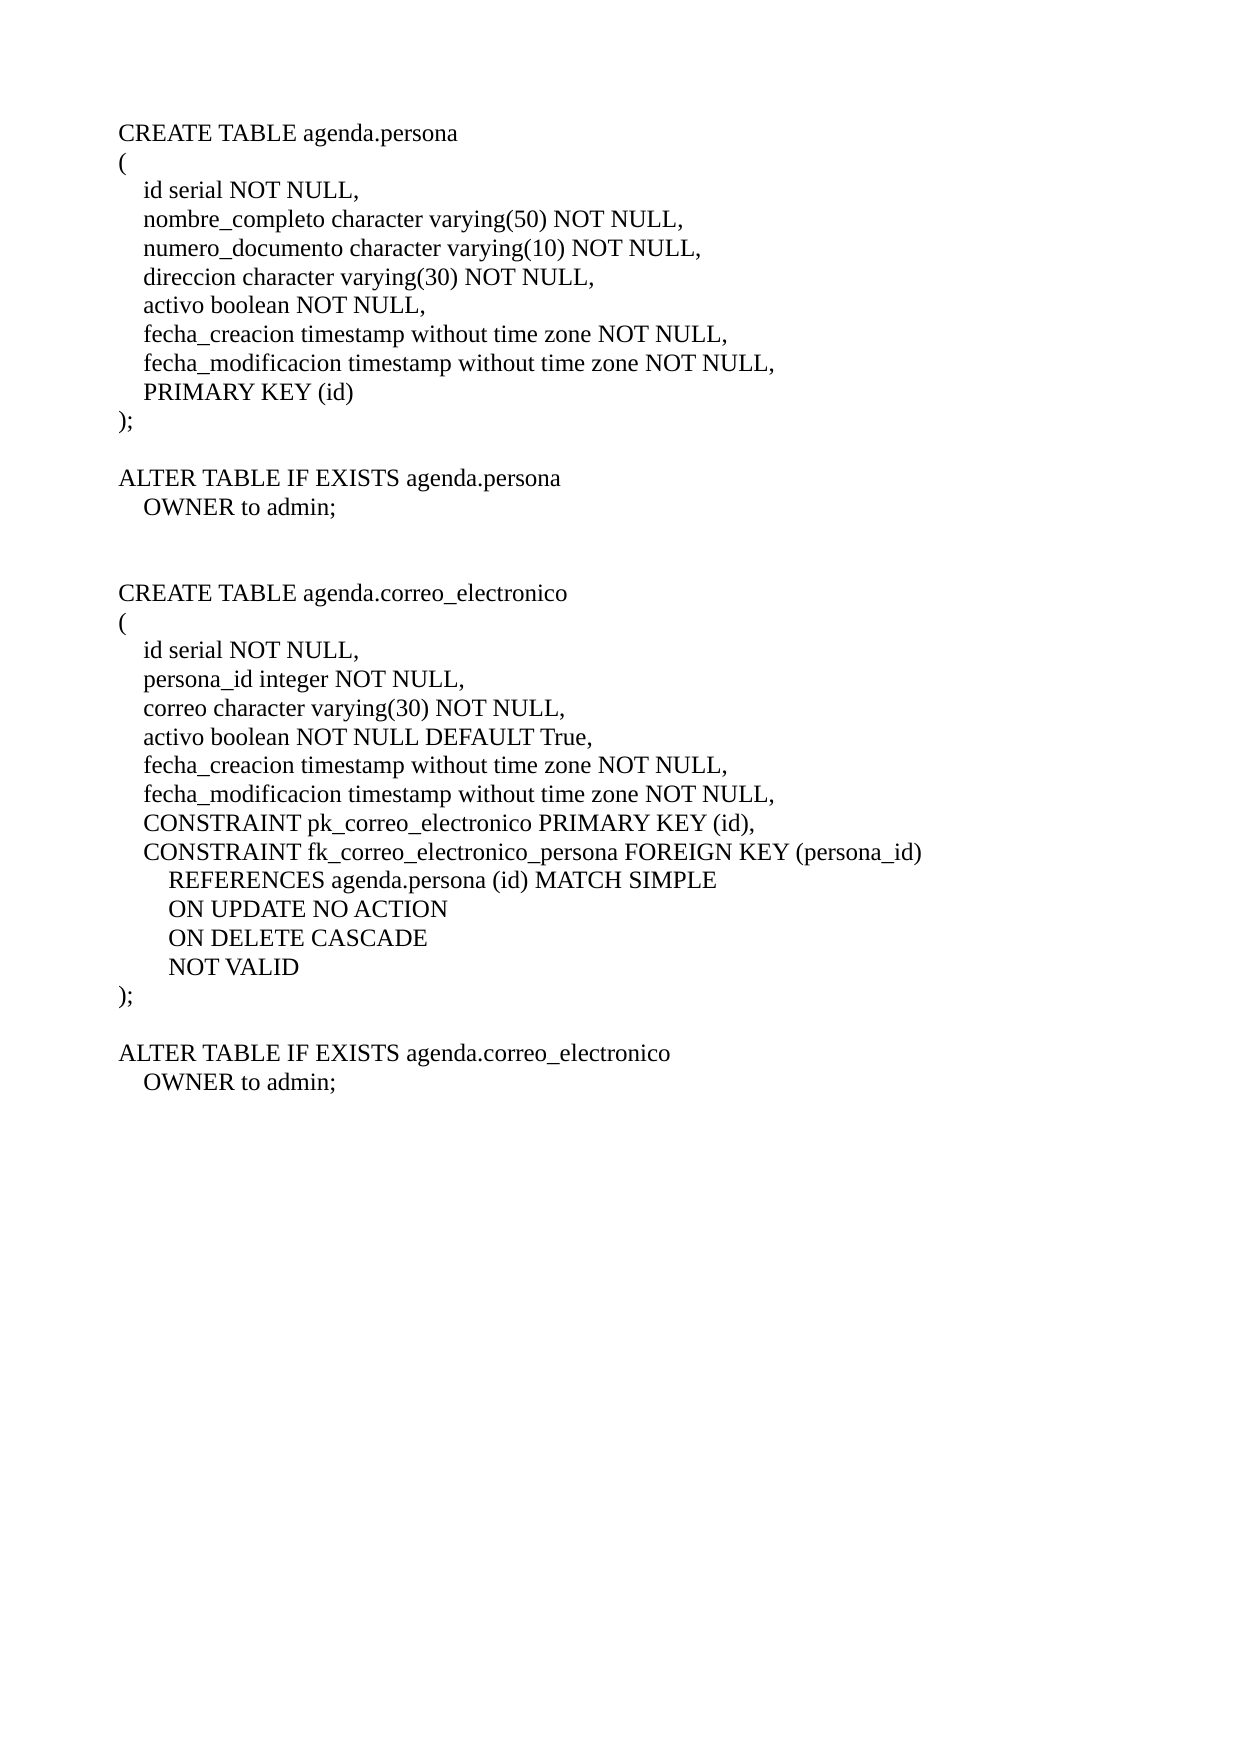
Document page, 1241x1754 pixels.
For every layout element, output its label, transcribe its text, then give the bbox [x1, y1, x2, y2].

text fecha_creacion timestamp without time zone NOT NULL, [118, 319, 1122, 348]
text fecha_creacion timestamp without time zone NOT NULL, [118, 751, 1122, 779]
text NOT VALID [118, 952, 1122, 981]
text ( [118, 147, 1122, 176]
text activo boolean NOT NULL, [118, 291, 1122, 319]
text id serial NOT NULL, [118, 636, 1122, 664]
text ALTER TABLE IF EXISTS agenda.correo_electronico [118, 1038, 1122, 1067]
text nombre_completo character varying(50) NOT NULL, [118, 204, 1122, 233]
text ); [118, 981, 1122, 1009]
text ON DELETE CASCADE [118, 923, 1122, 952]
text correo character varying(30) NOT NULL, [118, 693, 1122, 722]
text OWNER to admin; [118, 1067, 1122, 1096]
text CONSTRAINT fk_correo_electronico_persona FOREIGN KEY (persona_id) [118, 837, 1122, 866]
text CREATE TABLE agenda.persona [118, 118, 1122, 147]
text persona_id integer NOT NULL, [118, 664, 1122, 693]
text id serial NOT NULL, [118, 176, 1122, 204]
text ON UPDATE NO ACTION [118, 894, 1122, 923]
text ( [118, 607, 1122, 636]
text numero_documento character varying(10) NOT NULL, [118, 233, 1122, 262]
text fecha_modificacion timestamp without time zone NOT NULL, [118, 348, 1122, 377]
text OWNER to admin; [118, 492, 1122, 521]
text PRIMARY KEY (id) [118, 377, 1122, 406]
text activo boolean NOT NULL DEFAULT True, [118, 722, 1122, 751]
text direccion character varying(30) NOT NULL, [118, 262, 1122, 291]
text CREATE TABLE agenda.correo_electronico [118, 578, 1122, 607]
text ); [118, 406, 1122, 434]
text fecha_modificacion timestamp without time zone NOT NULL, [118, 779, 1122, 808]
text ALTER TABLE IF EXISTS agenda.persona [118, 463, 1122, 492]
text CONSTRAINT pk_correo_electronico PRIMARY KEY (id), [118, 808, 1122, 837]
text REFERENCES agenda.persona (id) MATCH SIMPLE [118, 866, 1122, 894]
